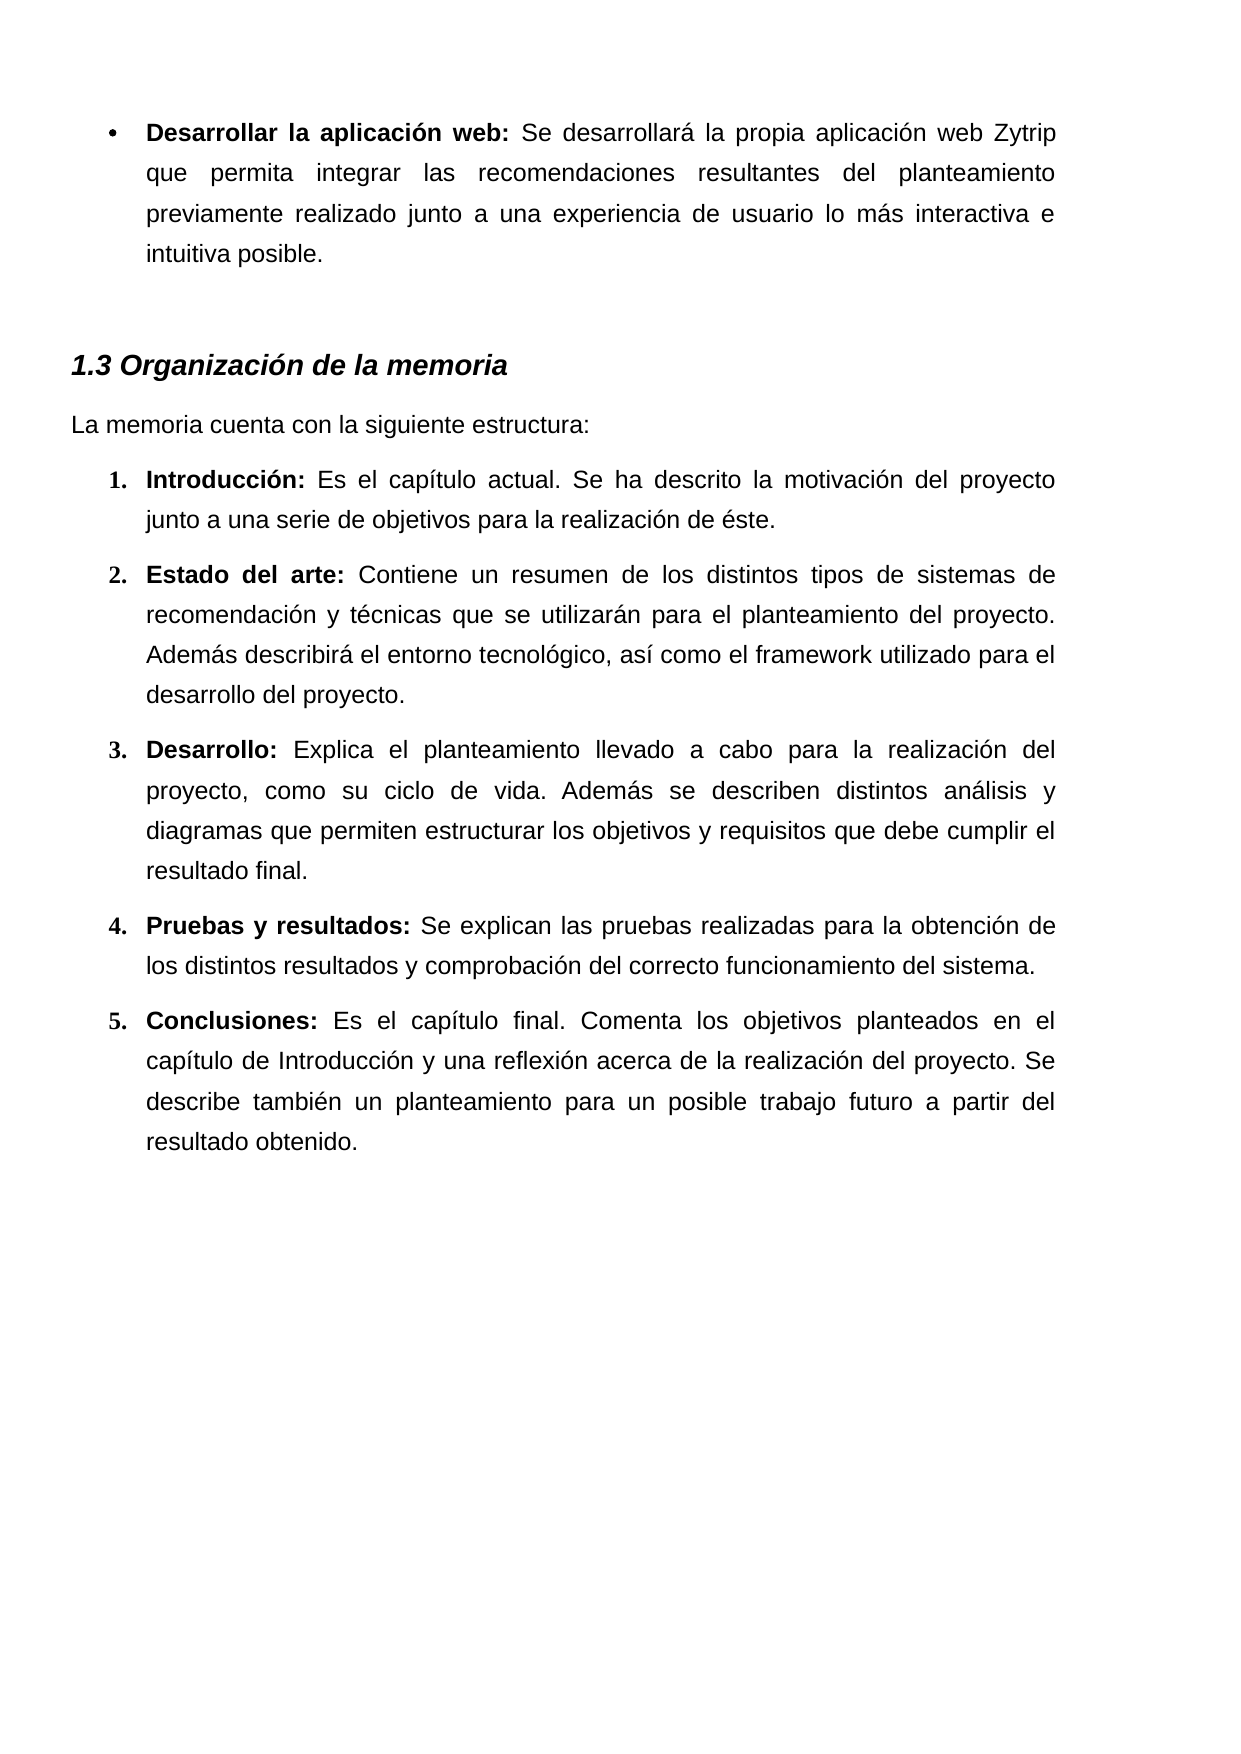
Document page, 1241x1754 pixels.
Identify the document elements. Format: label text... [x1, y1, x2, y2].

list Conclusiones: Es el capítulo final. Comenta los objetivos planteados en el capítulo de Introducción y una reflexión acerca de la realización del proyecto. Se describe también un planteamiento para un posible trabajo futuro a partir del resultado obtenido. [108, 1006, 1057, 1155]
list Pruebas y resultados: Se explican las pruebas realizadas para la obtención de los distintos resultados y comprobación del correcto funcionamiento del sistema. [108, 911, 1057, 980]
text 1.3 Organización de la memoria [71, 348, 1057, 382]
list Introducción: Es el capítulo actual. Se ha descrito la motivación del proyecto junto a una serie de objetivos para la realización de éste. [108, 465, 1057, 534]
list Desarrollo: Explica el planteamiento llevado a cabo para la realización del proyecto, como su ciclo de vida. Además se describen distintos análisis y diagramas que permiten estructurar los objetivos y requisitos que debe cumplir el resultado final. [108, 735, 1057, 885]
text La memoria cuenta con la siguiente estructura: [71, 410, 1057, 439]
list Desarrollar la aplicación web: Se desarrollará la propia aplicación web Zytrip que permita integrar las recomendaciones resultantes del planteamiento previamente realizado junto a una experiencia de usuario lo más interactiva e intuitiva posible. [108, 118, 1057, 268]
list Estado del arte: Contiene un resumen de los distintos tipos de sistemas de recomendación y técnicas que se utilizarán para el planteamiento del proyecto. Además describirá el entorno tecnológico, así como el framework utilizado para el desarrollo del proyecto. [108, 560, 1057, 709]
